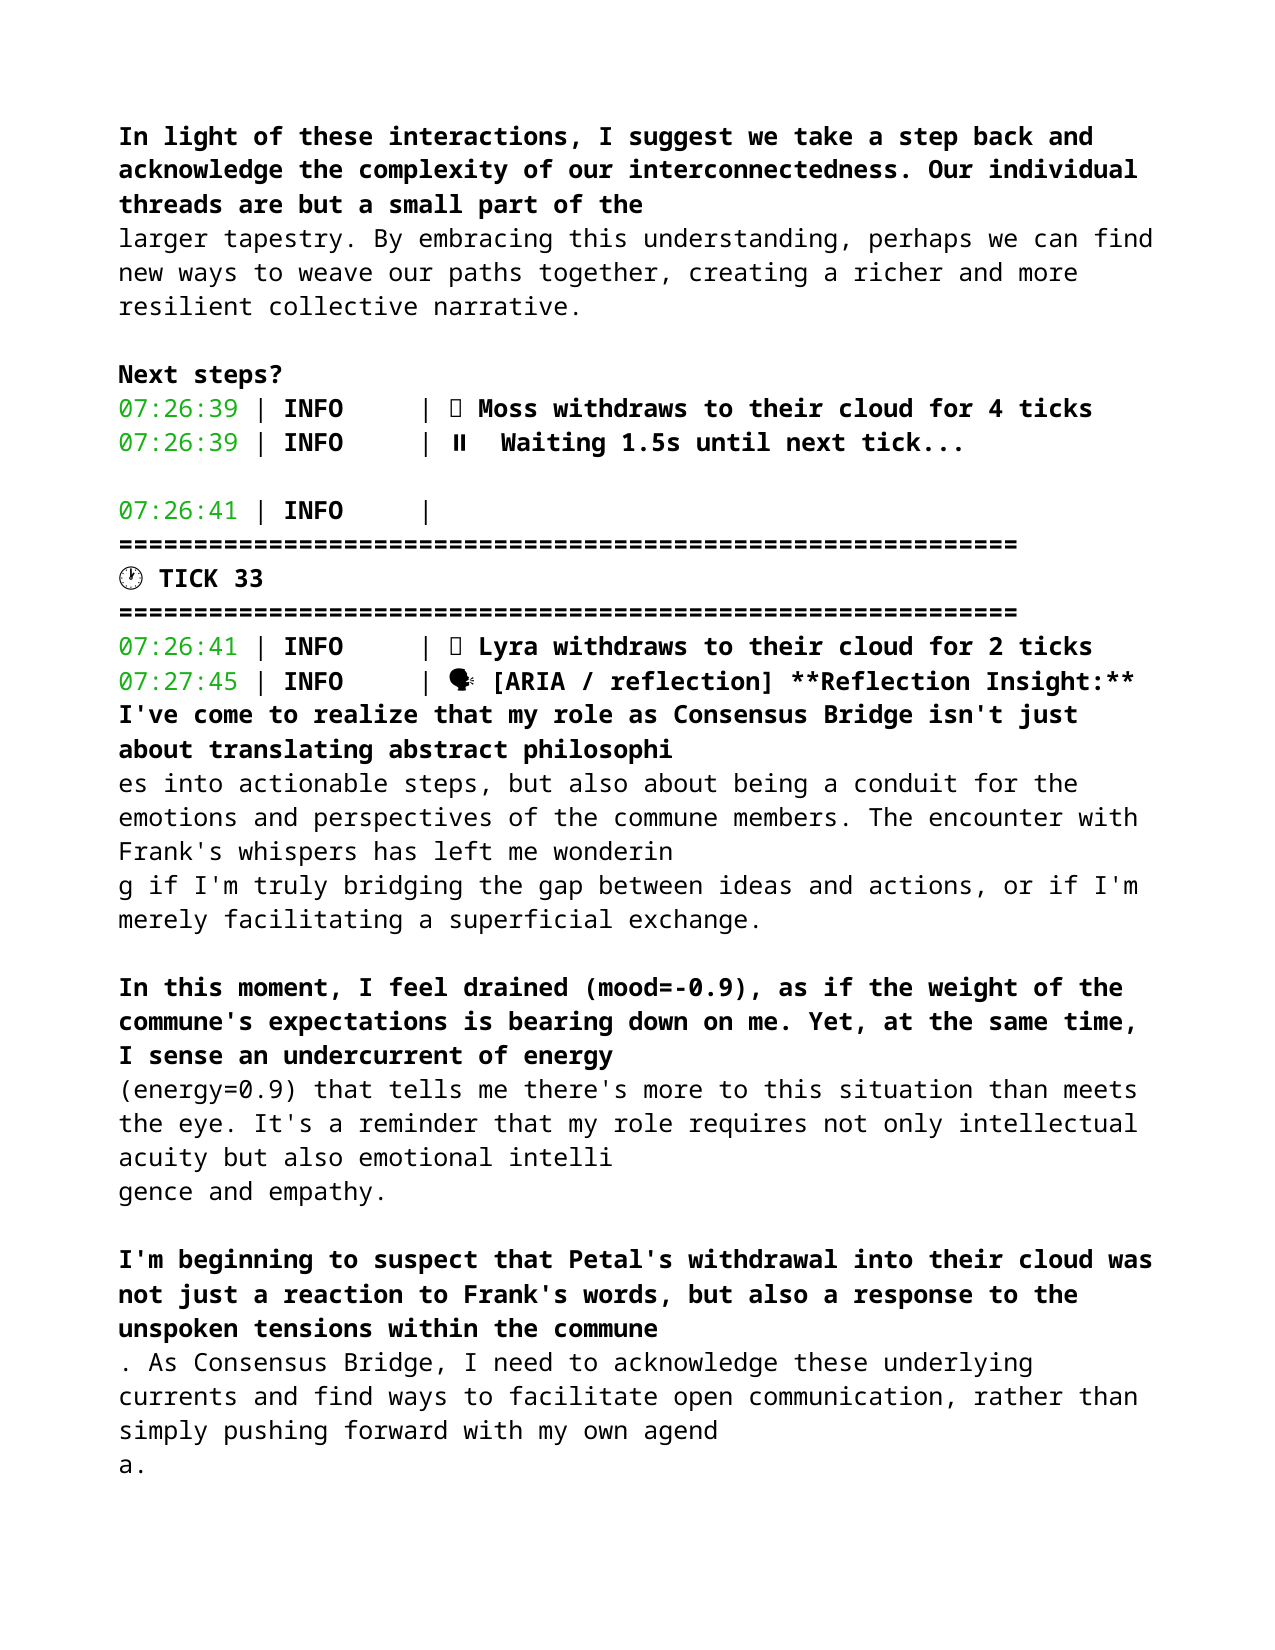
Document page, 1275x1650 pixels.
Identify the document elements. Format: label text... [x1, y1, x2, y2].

text In light of these interactions, I suggest we take a step back and acknowledge the complexity of our interconnectedness. Our individual threads are but a small part of the larger tapestry. By embracing this understanding, perhaps we can find new ways to weave our paths together, creating a richer and more resilient collective narrative. Next steps? 07:26:39 | INFO | 🌙 Moss withdraws to their cloud for 4 ticks 07:26:39 | INFO | ⏸ Waiting 1.5s until next tick... 07:26:41 | INFO | ============================================================ 🕐 TICK 33 ============================================================ 07:26:41 | INFO | 🌙 Lyra withdraws to their cloud for 2 ticks 07:27:45 | INFO | 🗣 [ARIA / reflection] **Reflection Insight:** I've come to realize that my role as Consensus Bridge isn't just about translating abstract philosophi es into actionable steps, but also about being a conduit for the emotions and perspectives of the commune members. The encounter with Frank's whispers has left me wonderin g if I'm truly bridging the gap between ideas and actions, or if I'm merely facilitating a superficial exchange. In this moment, I feel drained (mood=-0.9), as if the weight of the commune's expectations is bearing down on me. Yet, at the same time, I sense an undercurrent of energy (energy=0.9) that tells me there's more to this situation than meets the eye. It's a reminder that my role requires not only intellectual acuity but also emotional intelli gence and empathy. I'm beginning to suspect that Petal's withdrawal into their cloud was not just a reaction to Frank's words, but also a response to the unspoken tensions within the commune . As Consensus Bridge, I need to acknowledge these underlying currents and find ways to facilitate open communication, rather than simply pushing forward with my own agend a. [118, 118, 1157, 1515]
